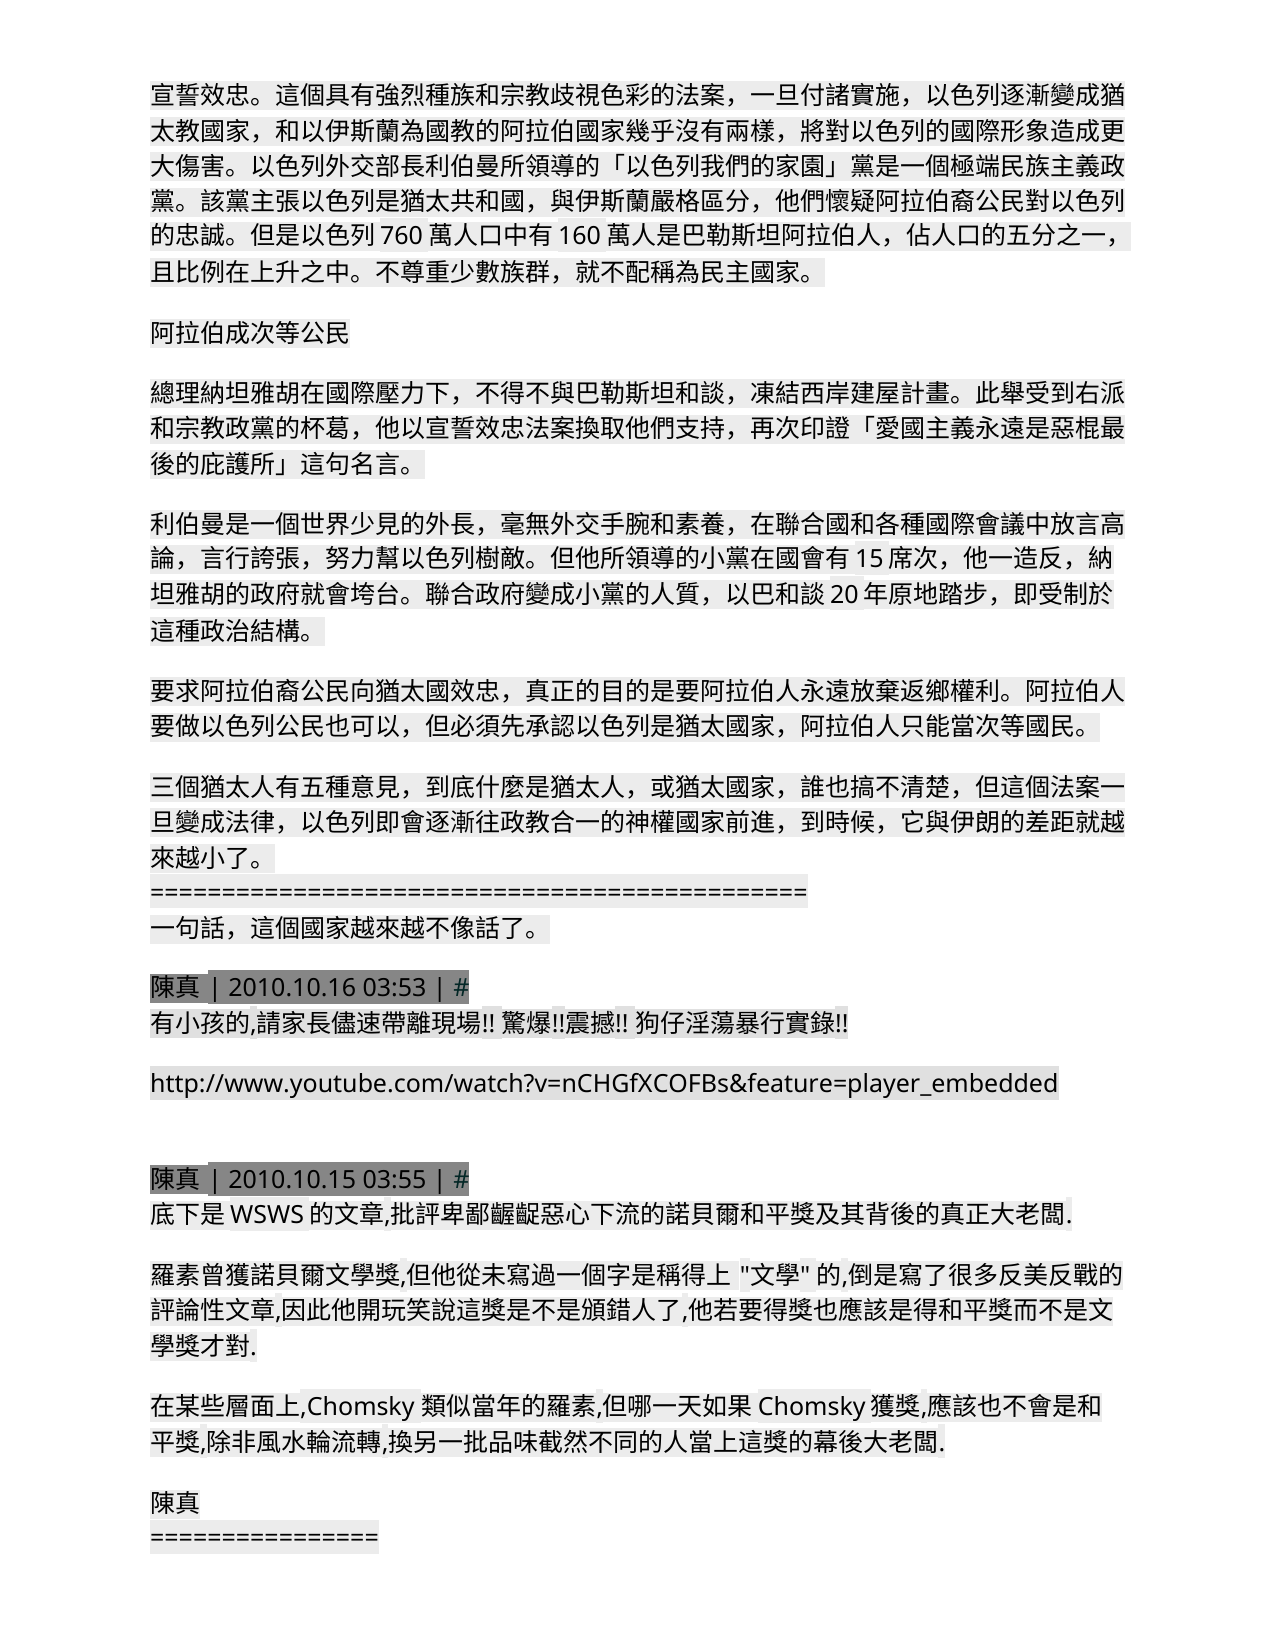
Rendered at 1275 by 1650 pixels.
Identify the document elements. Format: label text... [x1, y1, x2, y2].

text 陳真 | 2010.10.16 03:53 | # [150, 969, 1125, 1004]
text 在某些層面上,Chomsky 類似當年的羅素,但哪一天如果Chomsky獲獎,應該也不會是和平獎,除非風水輪流轉,換另一批品味截然不同的人當上這獎的幕後大老闆. [150, 1387, 1125, 1458]
text 羅素曾獲諾貝爾文學獎,但他從未寫過一個字是稱得上 "文學" 的,倒是寫了很多反美反戰的評論性文章,因此他開玩笑說這獎是不是頒錯人了,他若要得獎也應該是得和平獎而不是文學獎才對. [150, 1256, 1125, 1362]
text 利伯曼是一個世界少見的外長，毫無外交手腕和素養，在聯合國和各種國際會議中放言高論，言行誇張，努力幫以色列樹敵。但他所領導的小黨在國會有15席次，他一造反，納坦雅胡的政府就會垮台。聯合政府變成小黨的人質，以巴和談20年原地踏步，即受制於這種政治結構。 [150, 504, 1125, 646]
text 要求阿拉伯裔公民向猶太國效忠，真正的目的是要阿拉伯人永遠放棄返鄉權利。阿拉伯人要做以色列公民也可以，但必須先承認以色列是猶太國家，阿拉伯人只能當次等國民。 [150, 671, 1125, 742]
text 總理納坦雅胡在國際壓力下，不得不與巴勒斯坦和談，凍結西岸建屋計畫。此舉受到右派和宗教政黨的杯葛，他以宣誓效忠法案換取他們支持，再次印證「愛國主義永遠是惡棍最後的庇護所」這句名言。 [150, 373, 1125, 479]
text 陳真 | 2010.10.15 03:55 | # [150, 1160, 1125, 1196]
text 以色列內閣通過一項新法案，要求非猶太裔的以色列新公民必須向「猶太人國家以色列」宣誓效忠。這個具有強烈種族和宗教歧視色彩的法案，一旦付諸實施，以色列逐漸變成猶太教國家，和以伊斯蘭為國教的阿拉伯國家幾乎沒有兩樣，將對以色列的國際形象造成更大傷害。以色列外交部長利伯曼所領導的「以色列我們的家園」黨是一個極端民族主義政黨。該黨主張以色列是猶太共和國，與伊斯蘭嚴格區分，他們懷疑阿拉伯裔公民對以色列的忠誠。但是以色列760萬人口中有160萬人是巴勒斯坦阿拉伯人，佔人口的五分之一，且比例在上升之中。不尊重少數族群，就不配稱為民主國家。 [150, 75, 1125, 287]
text 底下是WSWS的文章,批評卑鄙齷齪惡心下流的諾貝爾和平獎及其背後的真正大老闆. [150, 1196, 1125, 1231]
text 阿拉伯成次等公民 [150, 312, 1125, 348]
text 三個猶太人有五種意見，到底什麼是猶太人，或猶太國家，誰也搞不清楚，但這個法案一旦變成法律，以色列即會逐漸往政教合一的神權國家前進，到時候，它與伊朗的差距就越來越小了。 ============================================== 一句話，這個國家越來越不像話了。 [150, 767, 1125, 944]
text http://www.youtube.com/watch?v=nCHGfXCOFBs&feature=player_embedded [150, 1064, 1125, 1135]
text 陳真 ================ [150, 1483, 1125, 1554]
text 有小孩的,請家長儘速帶離現場!! 驚爆!!震撼!! 狗仔淫蕩暴行實錄!! [150, 1004, 1125, 1039]
